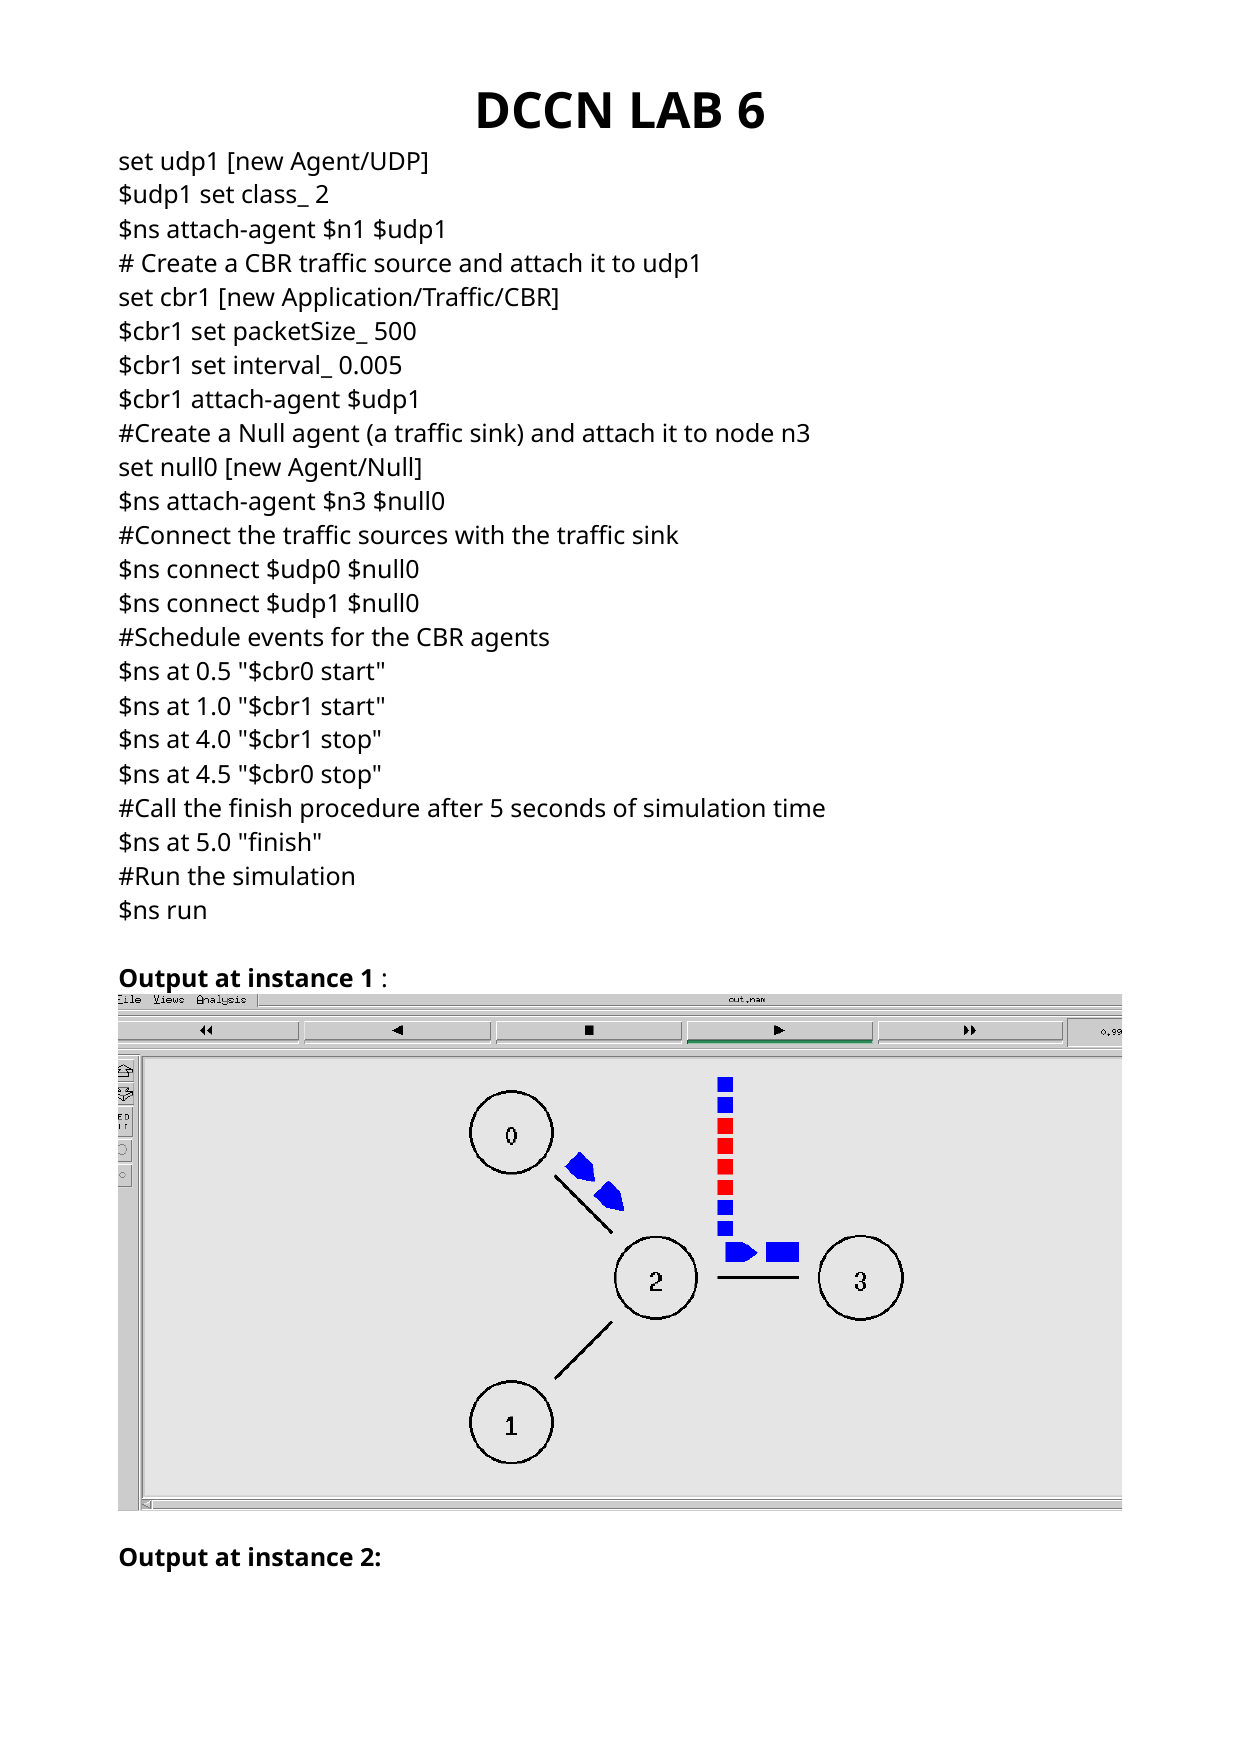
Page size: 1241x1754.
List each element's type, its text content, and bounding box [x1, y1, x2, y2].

text $ns at 0.5 "$cbr0 start" [118, 654, 1122, 688]
text #Connect the traffic sources with the traffic sink [118, 518, 1122, 552]
text $cbr1 attach-agent $udp1 [118, 382, 1122, 416]
text $ns at 4.5 "$cbr0 stop" [118, 756, 1122, 790]
text Output at instance 1 : [118, 961, 1122, 994]
text $ns attach-agent $n1 $udp1 [118, 211, 1122, 245]
text #Schedule events for the CBR agents [118, 620, 1122, 654]
text #Create a Null agent (a traffic sink) and attach it to node n3 [118, 416, 1122, 450]
text $ns connect $udp0 $null0 [118, 552, 1122, 586]
text set null0 [new Agent/Null] [118, 450, 1122, 484]
text #Run the simulation [118, 858, 1122, 892]
text $cbr1 set interval_ 0.005 [118, 347, 1122, 382]
text Output at instance 2: [118, 1539, 1122, 1573]
text $ns at 5.0 "finish" [118, 824, 1122, 858]
text set cbr1 [new Application/Traffic/CBR] [118, 279, 1122, 313]
text $ns at 1.0 "$cbr1 start" [118, 688, 1122, 722]
text $ns attach-agent $n3 $null0 [118, 484, 1122, 518]
text $ns at 4.0 "$cbr1 stop" [118, 722, 1122, 756]
text # Create a CBR traffic source and attach it to udp1 [118, 245, 1122, 279]
text $cbr1 set packetSize_ 500 [118, 313, 1122, 347]
text #Call the finish procedure after 5 seconds of simulation time [118, 790, 1122, 824]
text $udp1 set class_ 2 [118, 177, 1122, 211]
text $ns run [118, 892, 1122, 927]
text $ns connect $udp1 $null0 [118, 586, 1122, 620]
text set udp1 [new Agent/UDP] [118, 143, 1122, 177]
